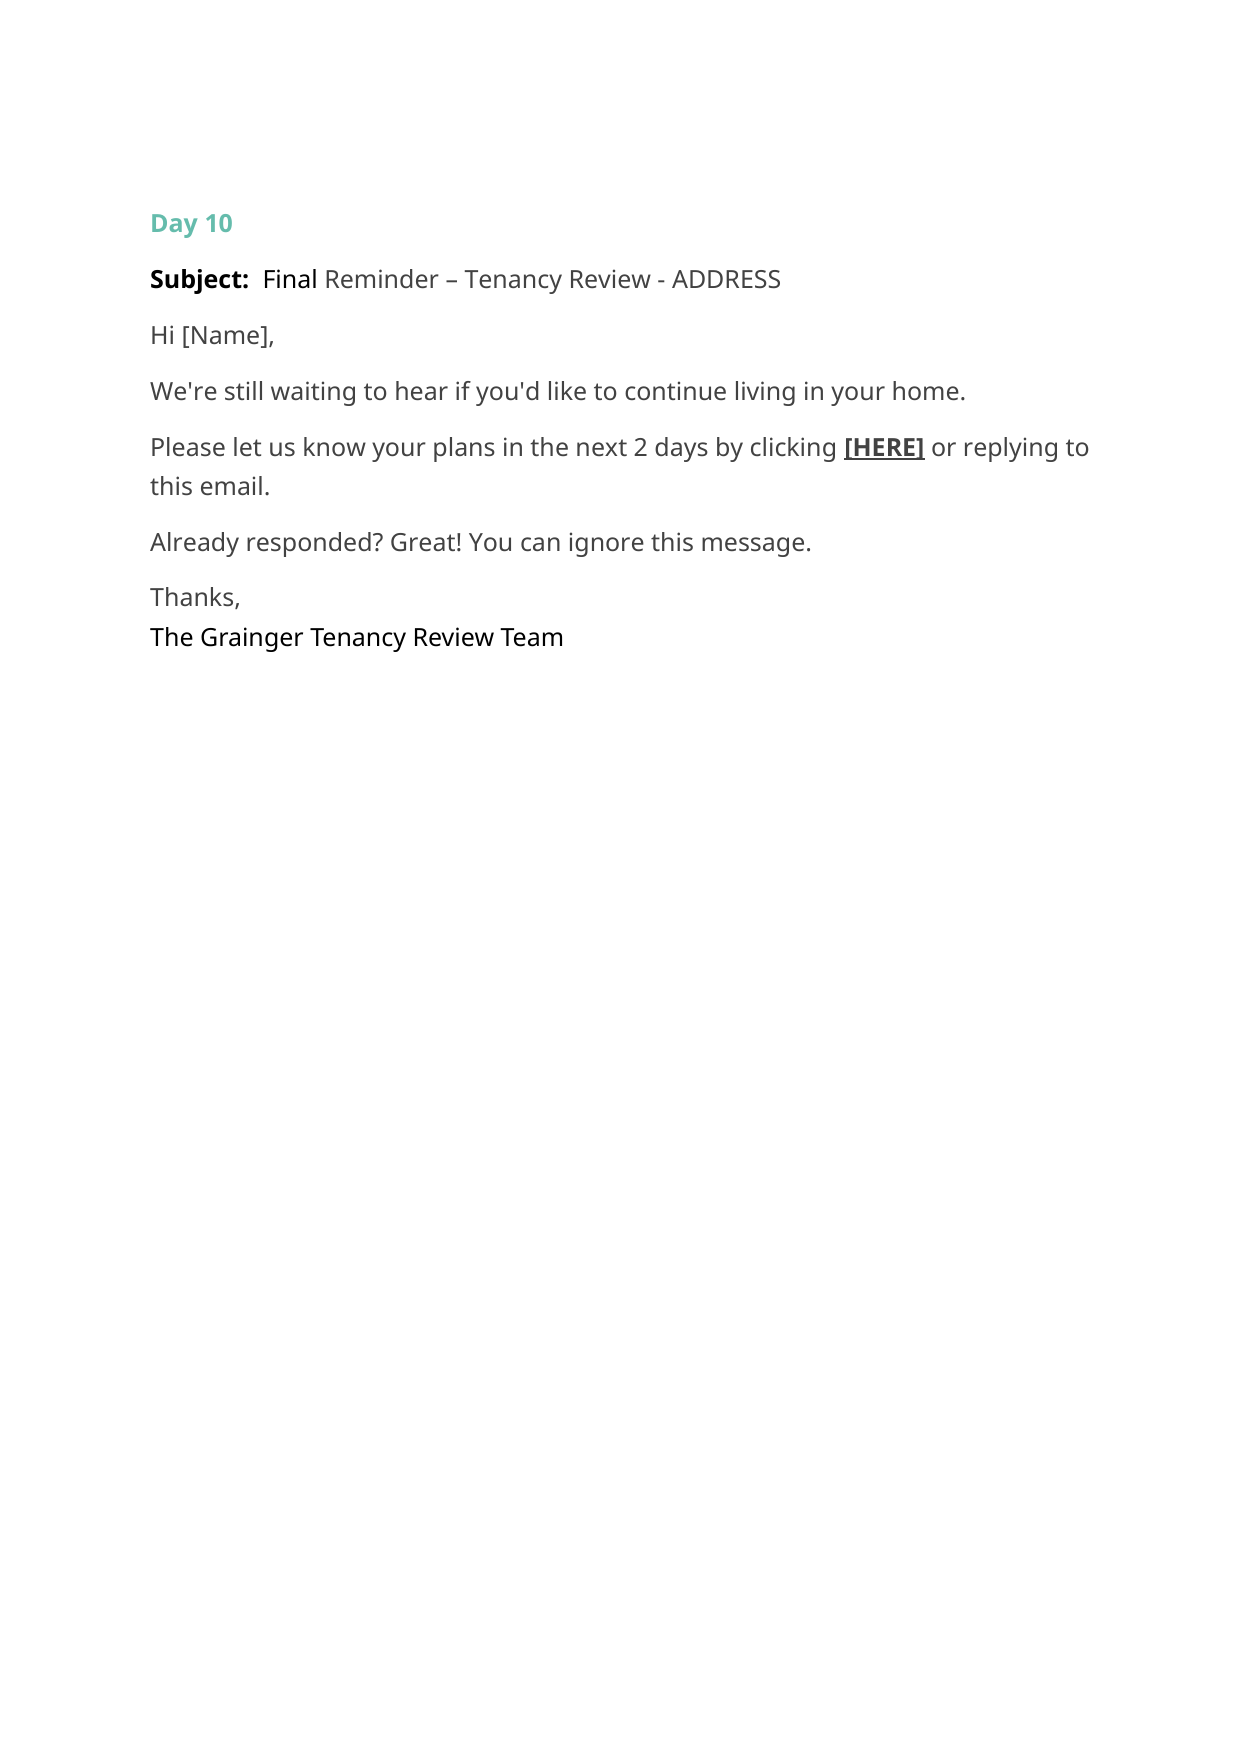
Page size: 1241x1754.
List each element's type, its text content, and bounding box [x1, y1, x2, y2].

text Day 10 [150, 206, 1090, 240]
text Subject: Final Reminder – Tenancy Review - ADDRESS [150, 262, 1090, 296]
text We're still waiting to hear if you'd like to continue living in your home. [150, 373, 1090, 407]
text Thanks, The Grainger Tenancy Review Team [150, 580, 1090, 653]
text Please let us know your plans in the next 2 days by clicking [HERE] or replying to this email. [150, 429, 1090, 502]
text Already responded? Great! You can ignore this message. [150, 524, 1090, 558]
text Hi [Name], [150, 317, 1090, 352]
